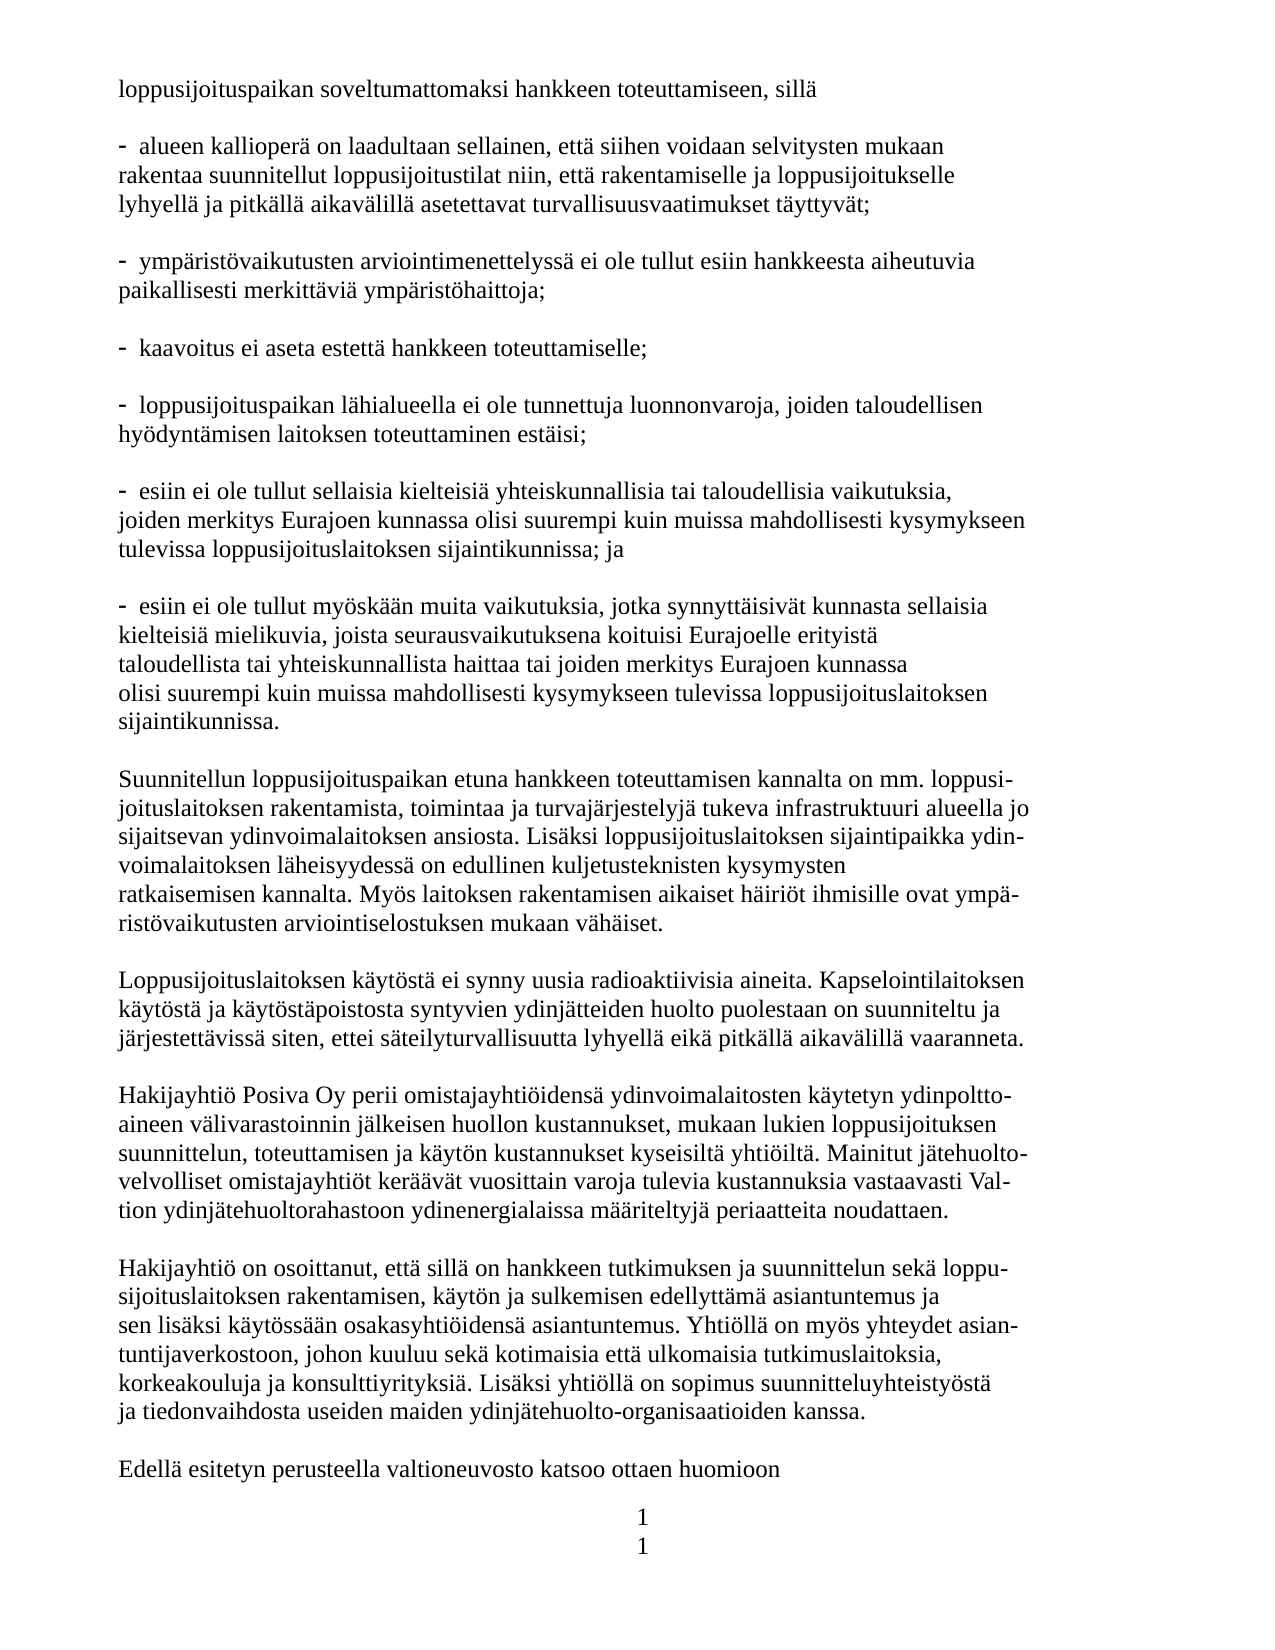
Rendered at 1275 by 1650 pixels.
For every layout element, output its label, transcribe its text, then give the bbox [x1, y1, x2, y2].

text - ympäristövaikutusten arviointimenettelyssä ei ole tullut esiin hankkeesta aiheutuvia [118, 246, 1034, 275]
text ja tiedonvaihdosta useiden maiden ydinjätehuolto-organisaatioiden kanssa. [118, 1396, 1034, 1425]
text loppusijoituspaikan soveltumattomaksi hankkeen toteuttamiseen, sillä [118, 74, 1034, 103]
text joiden merkitys Eurajoen kunnassa olisi suurempi kuin muissa mahdollisesti kysymykseen [118, 505, 1034, 534]
text Suunnitellun loppusijoituspaikan etuna hankkeen toteuttamisen kannalta on mm. loppusi­joituslaitoksen rakentamista, toimintaa ja turvajärjestelyjä tukeva infrastruktuuri alueella jo sijaitsevan ydinvoimalaitoksen ansiosta. Lisäksi loppusijoituslaitoksen sijaintipaikka ydin­voimalaitoksen läheisyydessä on edullinen kuljetusteknisten kysymysten [118, 764, 1034, 879]
text - alueen kallioperä on laadultaan sellainen, että siihen voidaan selvitysten mukaan [118, 131, 1034, 160]
text sijaintikunnissa. [118, 706, 1034, 735]
text Edellä esitetyn perusteella valtioneuvosto katsoo ottaen huomioon [118, 1454, 1034, 1483]
text Loppusijoituslaitoksen käytöstä ei synny uusia radioaktiivisia aineita. Kapselointilaitoksen [118, 965, 1034, 994]
text korkeakouluja ja konsulttiyrityksiä. Lisäksi yhtiöllä on sopimus suunnitteluyhteistyöstä [118, 1368, 1034, 1396]
text - esiin ei ole tullut sellaisia kielteisiä yhteiskunnallisia tai taloudellisia vaikutuksia, [118, 476, 1034, 505]
text paikallisesti merkittäviä ympäristöhaittoja; [118, 275, 1034, 304]
text käytöstä ja käytöstäpoistosta syntyvien ydinjätteiden huolto puolestaan on suunniteltu ja järjestettävissä siten, ettei säteilyturvallisuutta lyhyellä eikä pitkällä aikavälillä vaaranneta. [118, 994, 1034, 1051]
text Hakijayhtiö on osoittanut, että sillä on hankkeen tutkimuksen ja suunnittelun sekä loppu­sijoituslaitoksen rakentamisen, käytön ja sulkemisen edellyttämä asiantuntemus ja [118, 1253, 1034, 1310]
text kielteisiä mielikuvia, joista seurausvaikutuksena koituisi Eurajoelle erityistä [118, 620, 1034, 649]
text Hakijayhtiö Posiva Oy perii omistajayhtiöidensä ydinvoimalaitosten käytetyn ydinpoltto­aineen välivarastoinnin jälkeisen huollon kustannukset, mukaan lukien loppusijoituksen suunnittelun, toteuttamisen ja käytön kustannukset kyseisiltä yhtiöiltä. Mainitut jätehuolto­velvolliset omistajayhtiöt keräävät vuosittain varoja tulevia kustannuksia vastaavasti Val­tion ydinjätehuoltorahastoon ydinenergialaissa määriteltyjä periaatteita noudattaen. [118, 1080, 1034, 1224]
text ratkaisemisen kannalta. Myös laitoksen rakentamisen aikaiset häiriöt ihmisille ovat ympä­ristövaikutusten arviointiselostuksen mukaan vähäiset. [118, 879, 1034, 936]
text hyödyntämisen laitoksen toteuttaminen estäisi; [118, 419, 1034, 448]
text - kaavoitus ei aseta estettä hankkeen toteuttamiselle; [118, 333, 1034, 361]
text - esiin ei ole tullut myöskään muita vaikutuksia, jotka synnyttäisivät kunnasta sellaisia [118, 591, 1034, 620]
text olisi suurempi kuin muissa mahdollisesti kysymykseen tulevissa loppusijoituslaitoksen [118, 678, 1034, 706]
text rakentaa suunnitellut loppusijoitustilat niin, että rakentamiselle ja loppusijoitukselle [118, 160, 1034, 189]
text - loppusijoituspaikan lähialueella ei ole tunnettuja luonnonvaroja, joiden taloudellisen [118, 390, 1034, 419]
text tulevissa loppusijoituslaitoksen sijaintikunnissa; ja [118, 534, 1034, 563]
text sen lisäksi käytössään osakasyhtiöidensä asiantuntemus. Yhtiöllä on myös yhteydet asian­tuntijaverkostoon, johon kuuluu sekä kotimaisia että ulkomaisia tutkimuslaitoksia, [118, 1310, 1034, 1368]
text taloudellista tai yhteiskunnallista haittaa tai joiden merkitys Eurajoen kunnassa [118, 649, 1034, 678]
text lyhyellä ja pitkällä aikavälillä asetettavat turvallisuusvaatimukset täyttyvät; [118, 189, 1034, 218]
